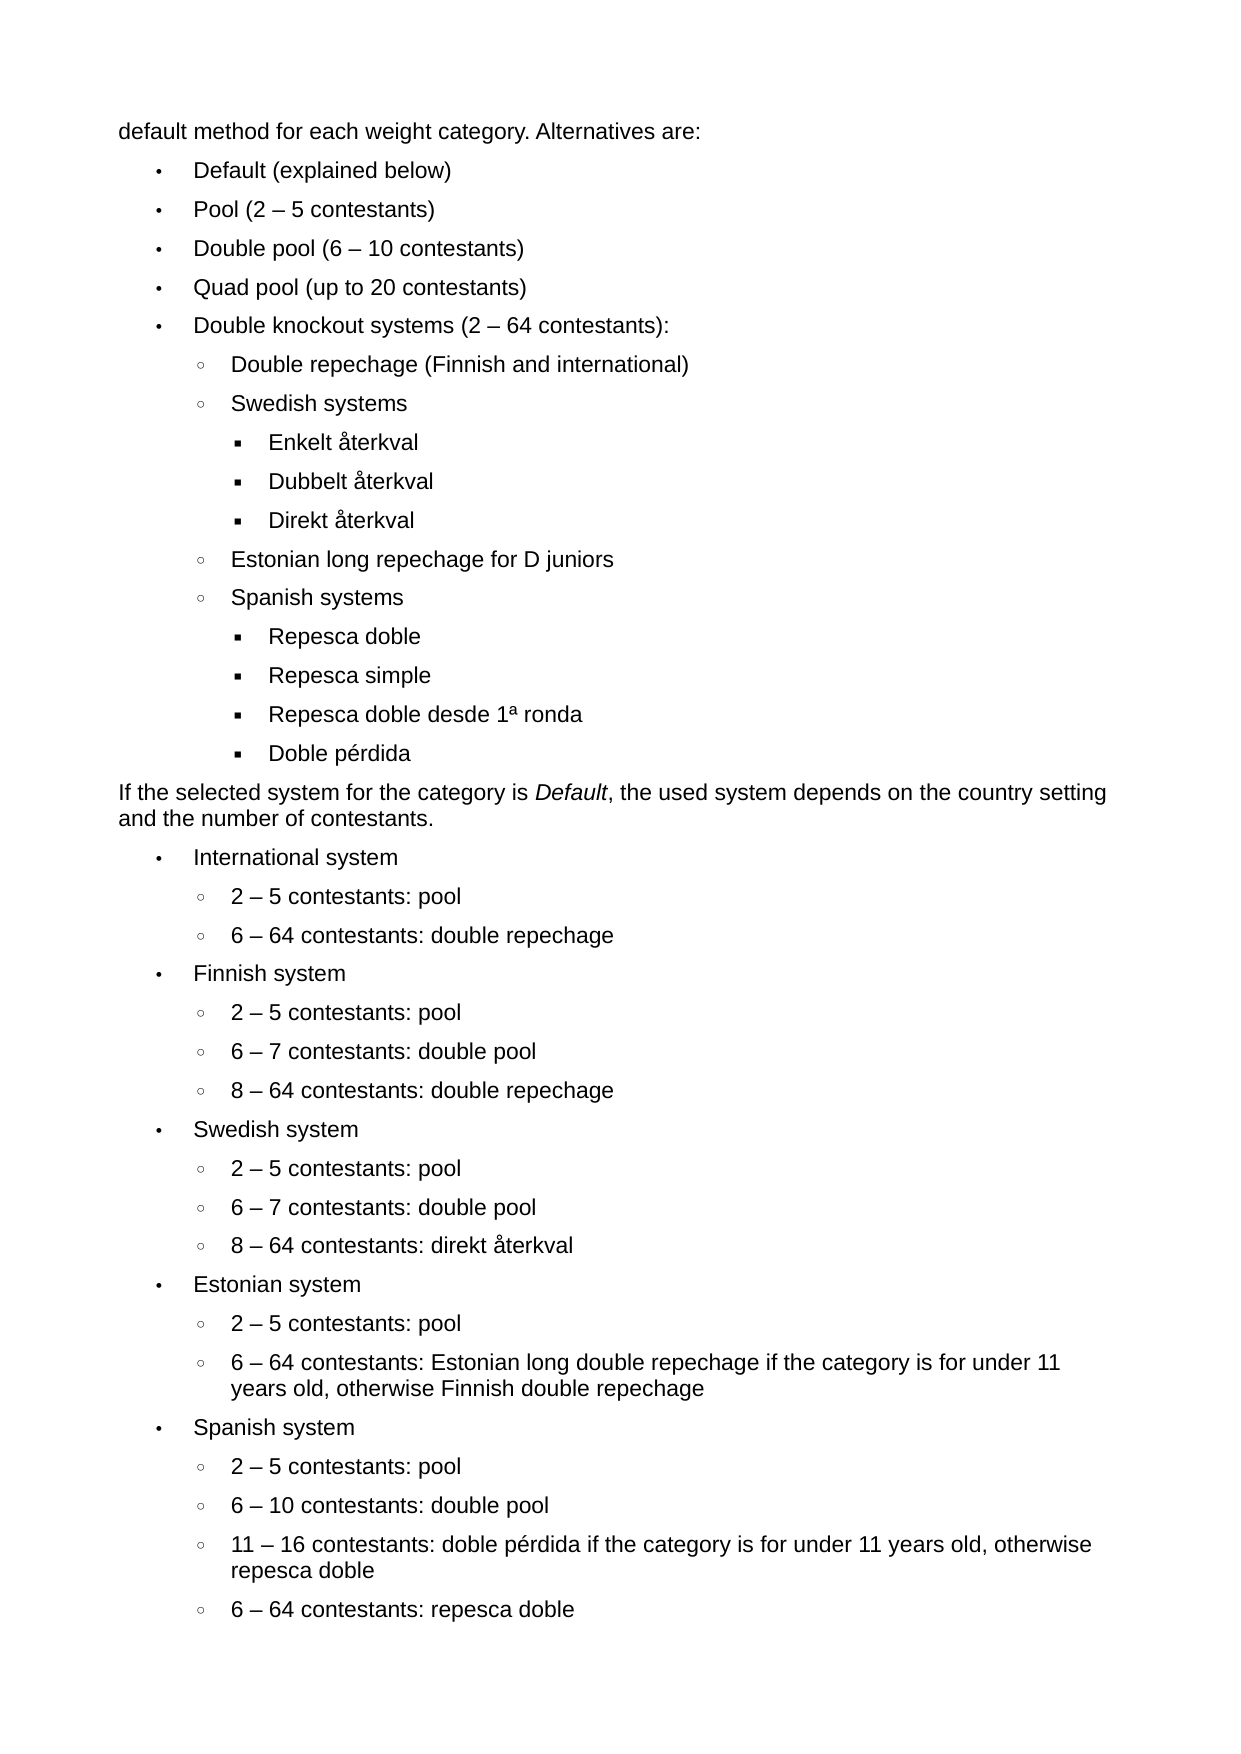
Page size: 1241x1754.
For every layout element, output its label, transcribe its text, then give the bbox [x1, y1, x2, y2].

list Dubbelt återkval [231, 468, 1122, 494]
list 11 – 16 contestants: doble pérdida if the category is for under 11 years old, otherwise repesca doble [193, 1531, 1122, 1583]
list Doble pérdida [231, 740, 1122, 766]
list Swedish system [156, 1116, 1122, 1142]
list 6 – 64 contestants: double repechage [193, 922, 1122, 948]
text default method for each weight category. Alternatives are: [118, 118, 1122, 144]
list Repesca doble [231, 623, 1122, 649]
list Finnish system [156, 960, 1122, 987]
list 6 – 7 contestants: double pool [193, 1038, 1122, 1064]
list 2 – 5 contestants: pool [193, 883, 1122, 909]
list Quad pool (up to 20 contestants) [156, 273, 1122, 300]
list Estonian long repechage for D juniors [193, 546, 1122, 572]
list Pool (2 – 5 contestants) [156, 196, 1122, 222]
list Estonian system [156, 1271, 1122, 1298]
list Direkt återkval [231, 507, 1122, 533]
list Double knockout systems (2 – 64 contestants): [156, 312, 1122, 339]
list Spanish systems [193, 584, 1122, 611]
list Default (explained below) [156, 157, 1122, 183]
list 2 – 5 contestants: pool [193, 999, 1122, 1026]
list International system [156, 844, 1122, 870]
list 2 – 5 contestants: pool [193, 1310, 1122, 1336]
list Repesca simple [231, 662, 1122, 688]
list 6 – 64 contestants: Estonian long double repechage if the category is for under 11 years old, otherwise Finnish double repechage [193, 1349, 1122, 1402]
list 2 – 5 contestants: pool [193, 1453, 1122, 1479]
list 2 – 5 contestants: pool [193, 1155, 1122, 1181]
text If the selected system for the category is Default, the used system depends on the country setting and the number of contestants. [118, 779, 1122, 831]
list Repesca doble desde 1ª ronda [231, 701, 1122, 727]
list Spanish system [156, 1414, 1122, 1441]
list 6 – 10 contestants: double pool [193, 1492, 1122, 1518]
list 6 – 7 contestants: double pool [193, 1193, 1122, 1220]
list Enkelt återkval [231, 429, 1122, 455]
list 8 – 64 contestants: double repechage [193, 1077, 1122, 1103]
list Double pool (6 – 10 contestants) [156, 235, 1122, 261]
list 6 – 64 contestants: repesca doble [193, 1596, 1122, 1622]
list Double repechage (Finnish and international) [193, 351, 1122, 378]
list 8 – 64 contestants: direkt återkval [193, 1232, 1122, 1259]
list Swedish systems [193, 390, 1122, 416]
